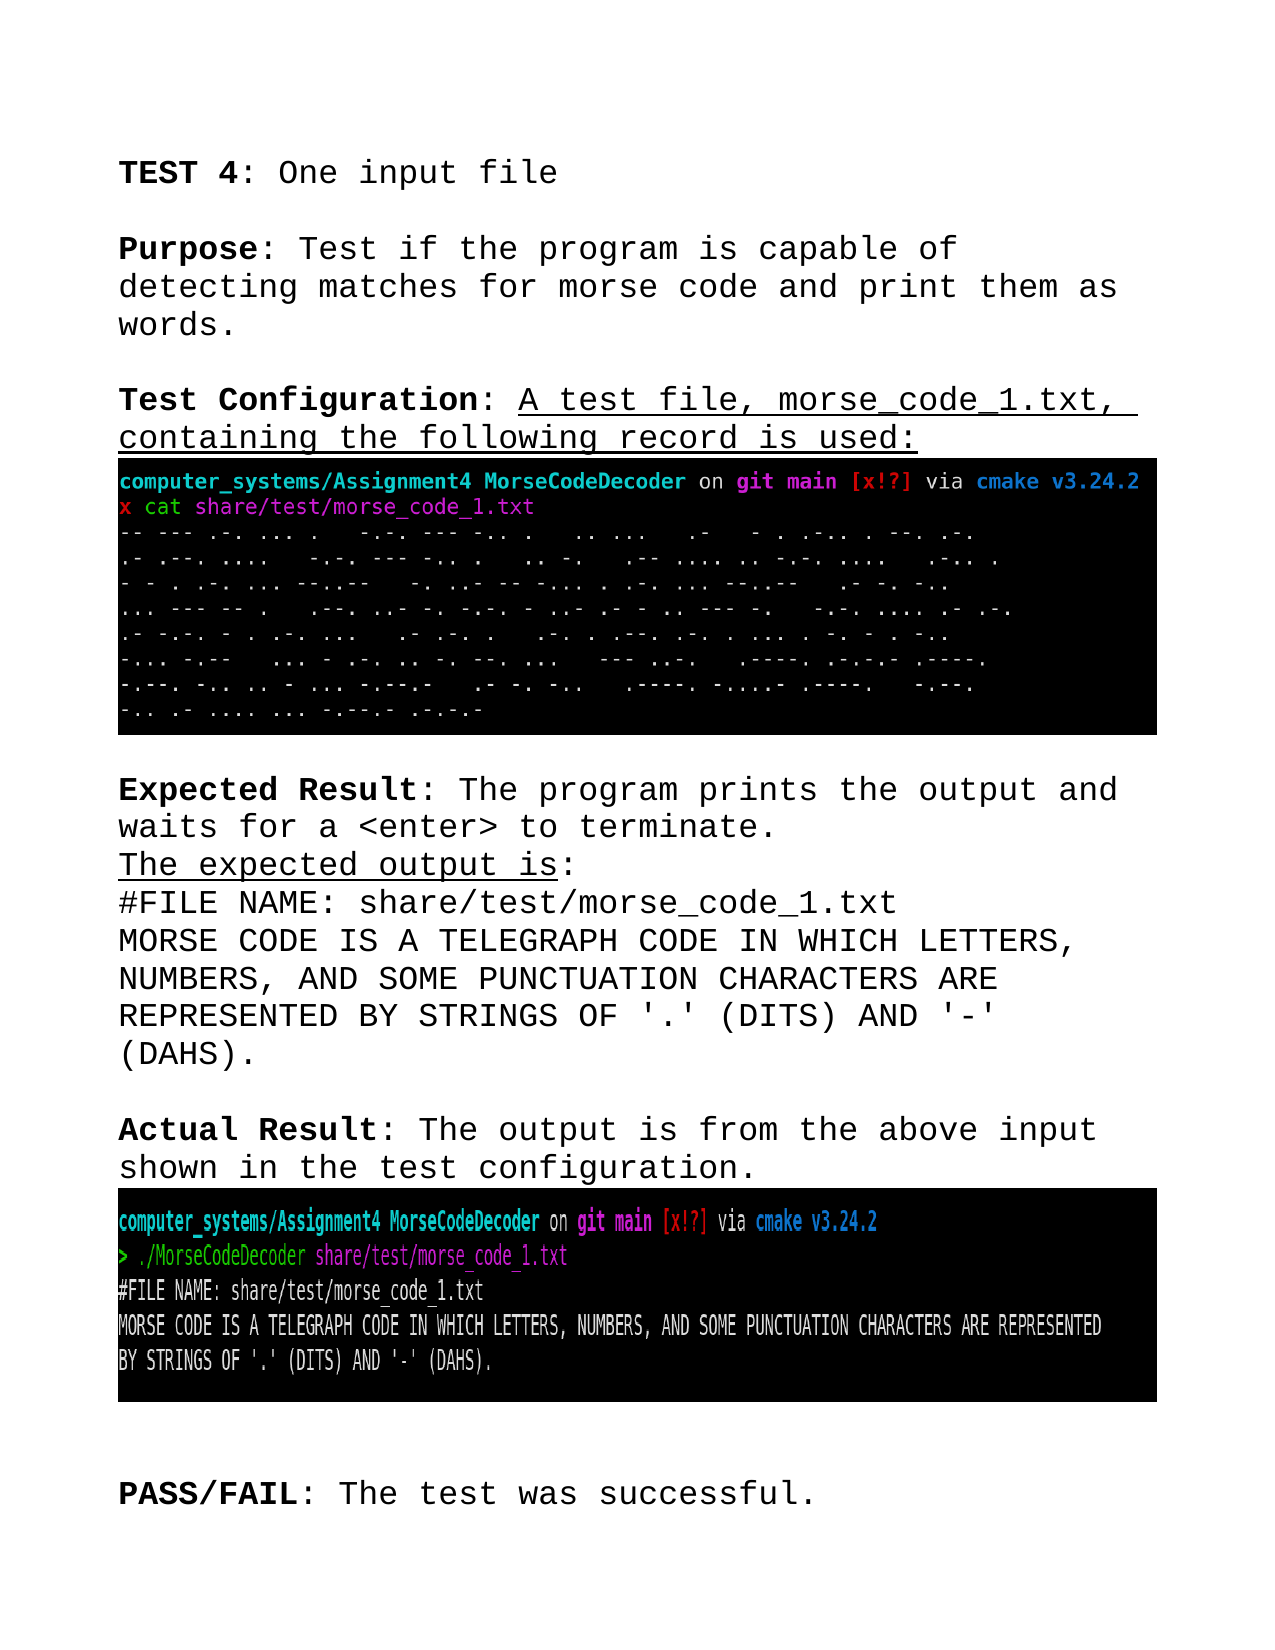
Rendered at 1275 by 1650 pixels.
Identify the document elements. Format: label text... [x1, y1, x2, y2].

picture [118, 1188, 1157, 1402]
picture [118, 458, 1157, 735]
text TEST 4: One input file [118, 156, 1157, 194]
text Expected Result: The program prints the output and waits for a <enter> to terminate. The expected output is: [118, 772, 1157, 886]
text Test Configuration: A test file, morse_code_1.txt, containing the following record is used: [118, 383, 1157, 458]
text PASS/FAIL: The test was successful. [118, 1477, 1157, 1515]
text Actual Result: The output is from the above input shown in the test configuration. [118, 1113, 1157, 1188]
text #FILE NAME: share/test/morse_code_1.txt [118, 886, 1157, 923]
text MORSE CODE IS A TELEGRAPH CODE IN WHICH LETTERS, NUMBERS, AND SOME PUNCTUATION CHARACTERS ARE REPRESENTED BY STRINGS OF '.' (DITS) AND '-' (DAHS). [118, 923, 1157, 1075]
text Purpose: Test if the program is capable of detecting matches for morse code and print them as words. [118, 232, 1157, 345]
